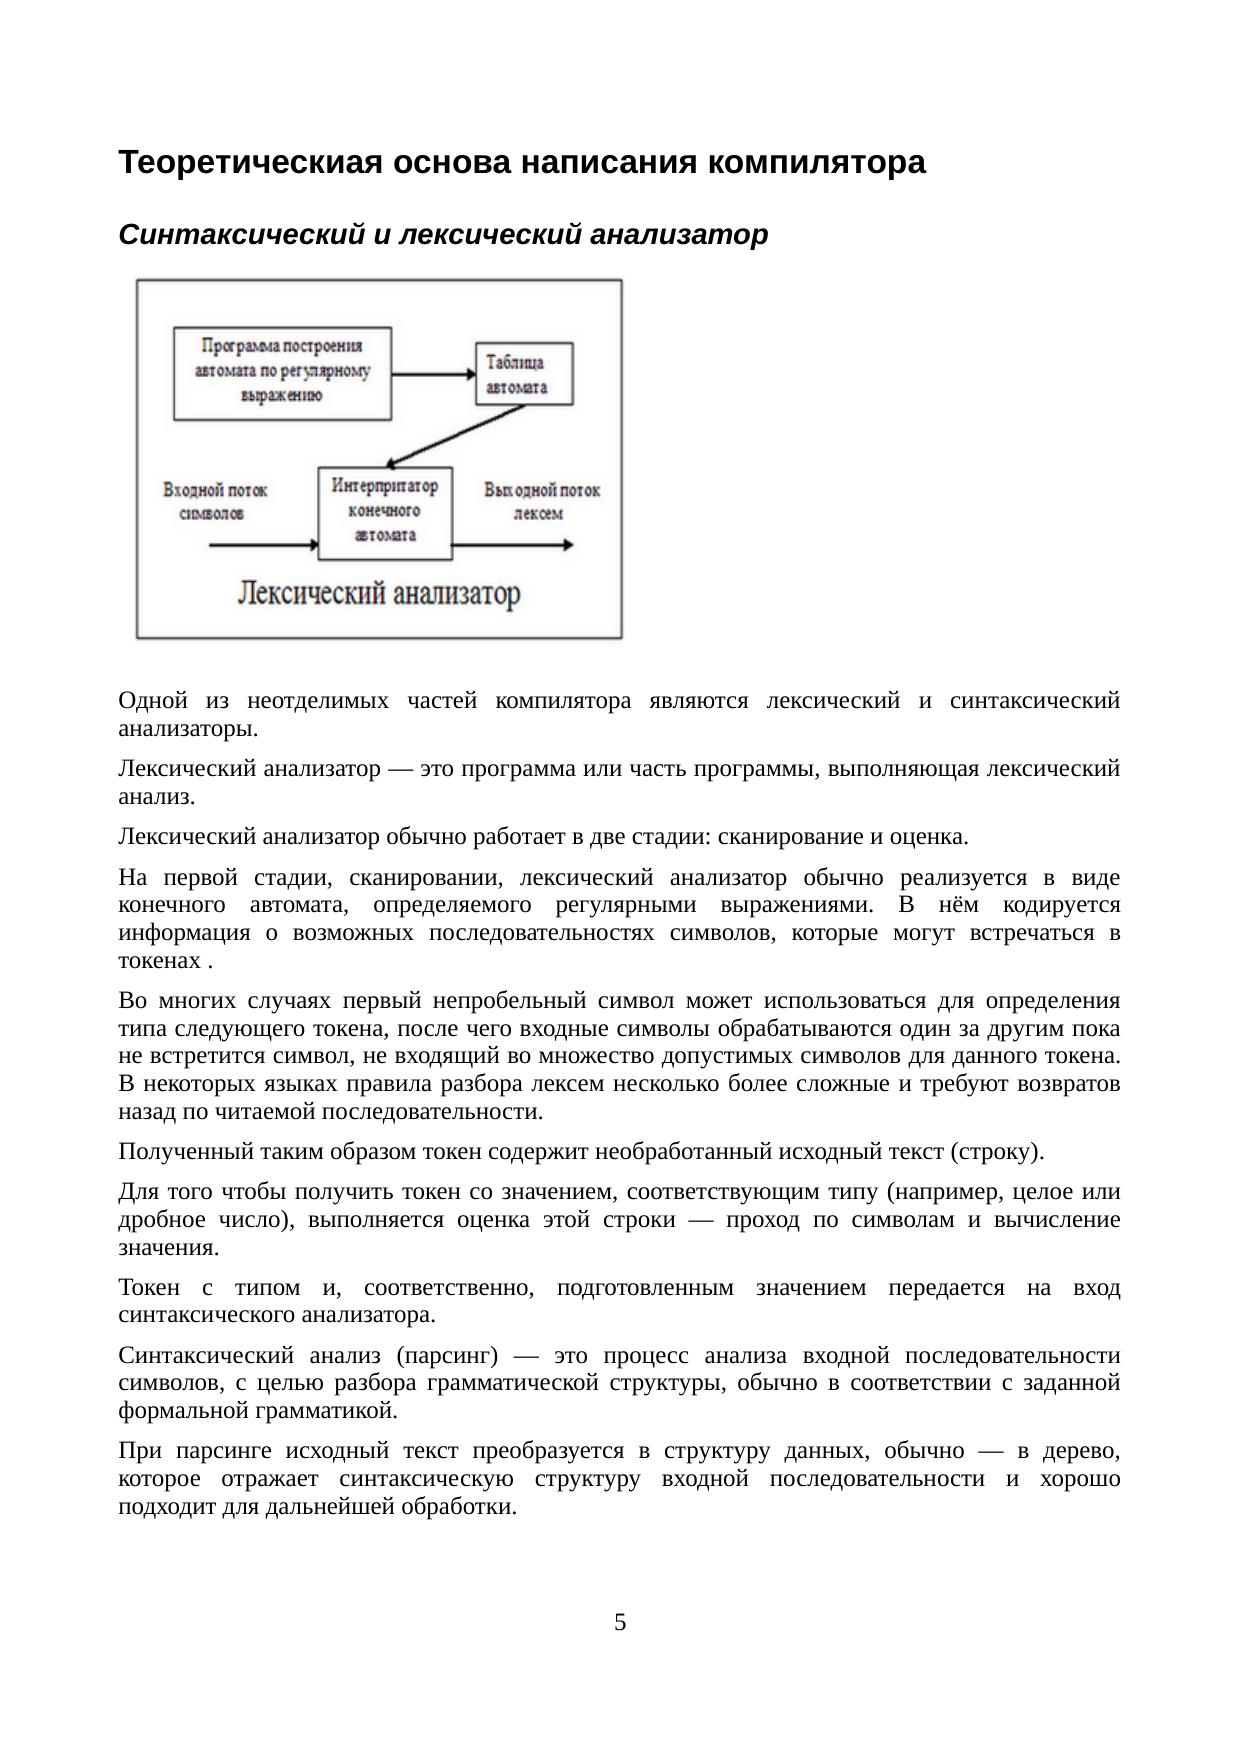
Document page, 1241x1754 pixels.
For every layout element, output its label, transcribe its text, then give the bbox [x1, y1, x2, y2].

text Лексический анализатор — это программа или часть программы, выполняющая лексический анализ. [118, 754, 1122, 810]
subtitle Синтаксический и лексический анализатор [118, 218, 1122, 251]
text Лексический анализатор обычно работает в две стадии: сканирование и оценка. [118, 822, 1122, 850]
text При парсинге исходный текст преобразуется в структуру данных, обычно — в дерево, которое отражает синтаксическую структуру входной последовательности и хорошо подходит для дальнейшей обработки. [118, 1436, 1122, 1519]
subtitle Теоретическиая основа написания компилятора [118, 143, 1122, 181]
picture [133, 276, 626, 647]
text На первой стадии, сканировании, лексический анализатор обычно реализуется в виде конечного автомата, определяемого регулярными выражениями. В нём кодируется информация о возможных последовательностях символов, которые могут встречаться в токенах . [118, 863, 1122, 973]
text Для того чтобы получить токен со значением, соответствующим типу (например, целое или дробное число), выполняется оценка этой строки — проход по символам и вычисление значения. [118, 1177, 1122, 1260]
text Во многих случаях первый непробельный символ может использоваться для определения типа следующего токена, после чего входные символы обрабатываются один за другим пока не встретится символ, не входящий во множество допустимых символов для данного токена. В некоторых языках правила разбора лексем несколько более сложные и требуют возвратов назад по читаемой последовательности. [118, 986, 1122, 1124]
text Полученный таким образом токен содержит необработанный исходный текст (строку). [118, 1137, 1122, 1165]
text Синтаксический анализ (парсинг) — это процесс анализа входной последовательности символов, с целью разбора грамматической структуры, обычно в соответствии с заданной формальной грамматикой. [118, 1341, 1122, 1424]
text Одной из неотделимых частей компилятора являются лексический и синтаксический анализаторы. [118, 687, 1122, 742]
text Токен с типом и, соответственно, подготовленным значением передается на вход синтаксического анализатора. [118, 1273, 1122, 1328]
